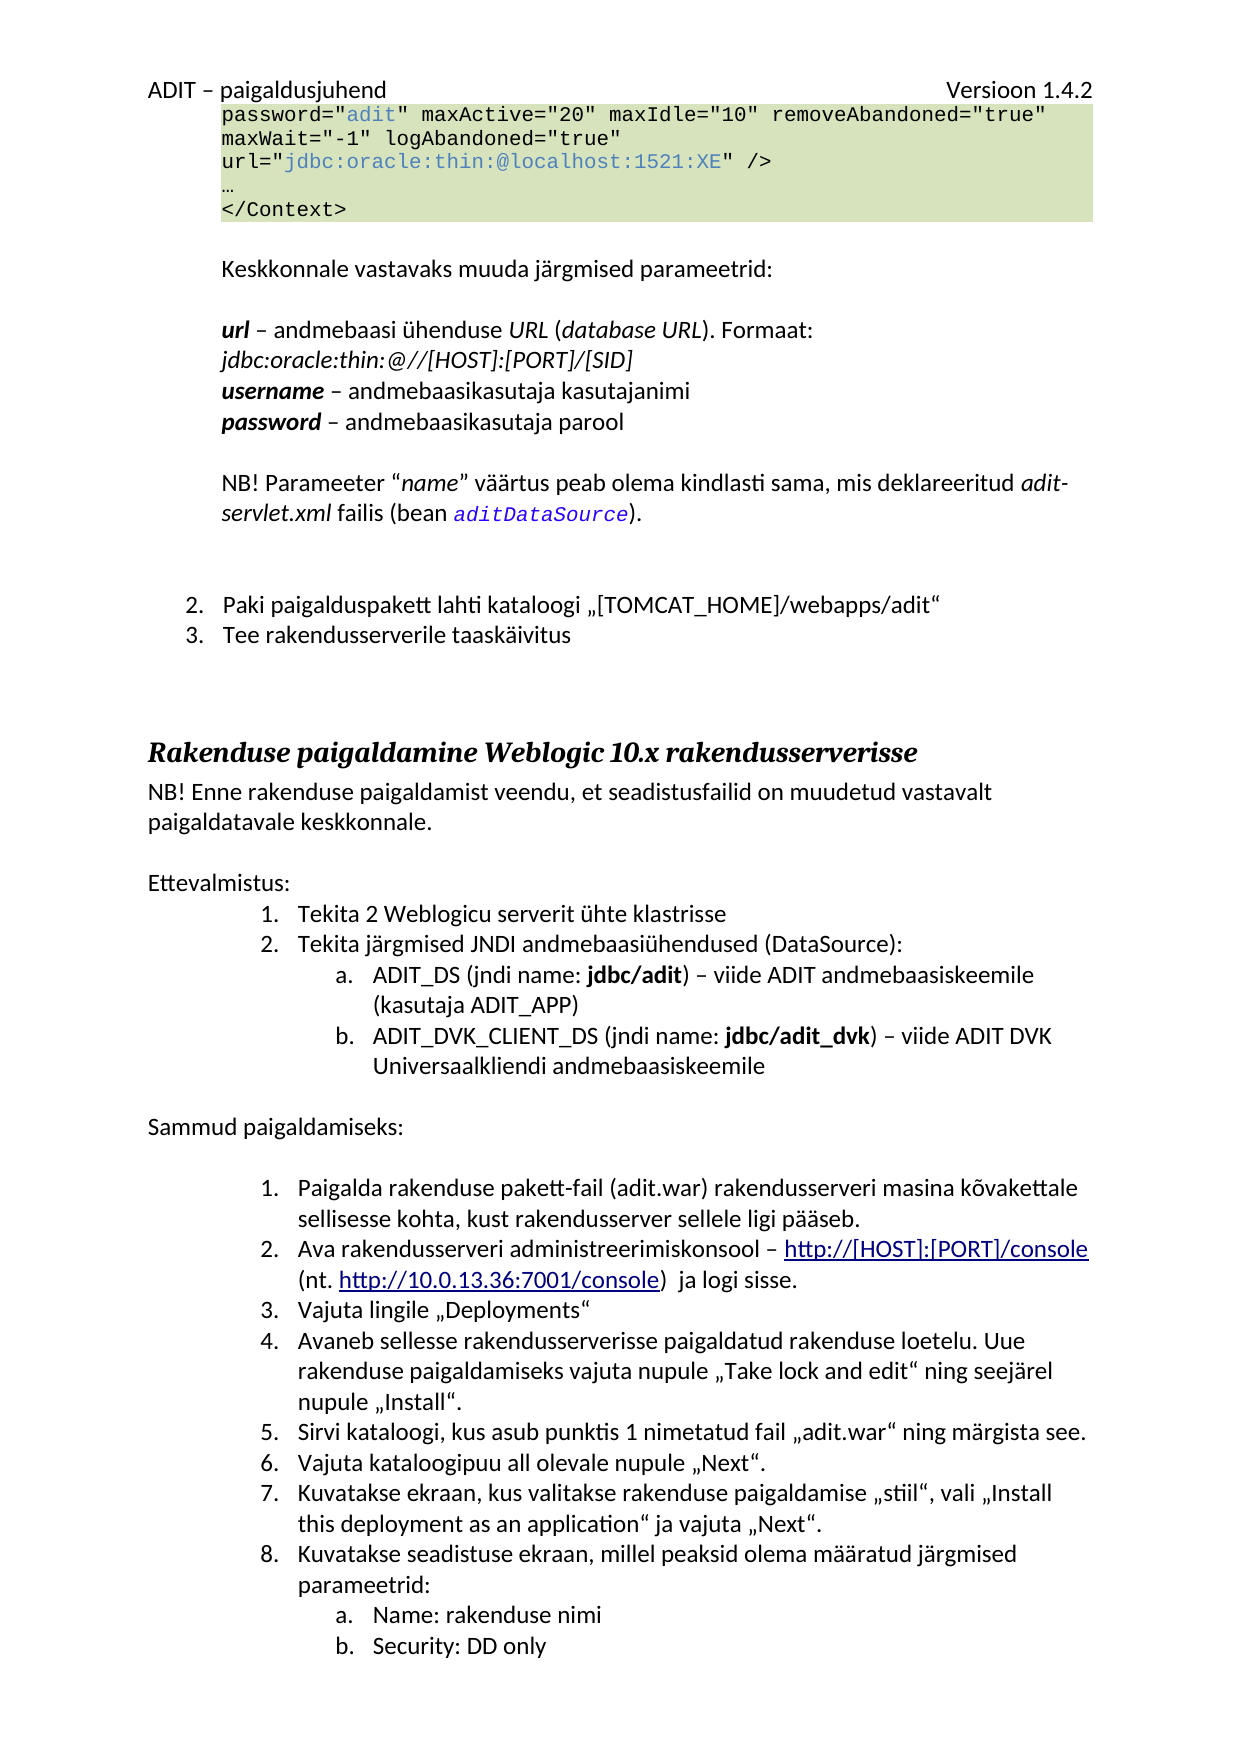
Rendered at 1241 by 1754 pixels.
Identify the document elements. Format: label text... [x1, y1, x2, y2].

text NB! Enne rakenduse paigaldamist veendu, et seadistusfailid on muudetud vastavalt paigaldatavale keskkonnale. [148, 776, 1093, 837]
list ADIT_DS (jndi name: jdbc/adit) – viide ADIT andmebaasiskeemile (kasutaja ADIT_APP) [335, 959, 1093, 1020]
list Name: rakenduse nimi [335, 1600, 1093, 1630]
list Security: DD only [335, 1630, 1093, 1661]
list Kuvatakse ekraan, kus valitakse rakenduse paigaldamise „stiil“, vali „Install this deployment as an application“ ja vajuta „Next“. [260, 1478, 1093, 1539]
text Ettevalmistus: [148, 867, 1093, 898]
list Ava rakendusserveri administreerimiskonsool – http://[HOST]:[PORT]/console (nt. http://10.0.13.36:7001/console) ja logi sisse. [260, 1233, 1093, 1294]
list Tekita 2 Weblogicu serverit ühte klastrisse [260, 898, 1093, 928]
list Tee rakendusserverile taaskäivitus [185, 619, 1093, 650]
list Kuvatakse seadistuse ekraan, millel peaksid olema määratud järgmised parameetrid: [260, 1539, 1093, 1600]
list Vajuta lingile „Deployments“ [260, 1294, 1093, 1325]
text password – andmebaasikasutaja parool [221, 406, 1093, 436]
list Avaneb sellesse rakendusserverisse paigaldatud rakenduse loetelu. Uue rakenduse paigaldamiseks vajuta nupule „Take lock and edit“ ning seejärel nupule „Install“. [260, 1325, 1093, 1417]
list ADIT_DVK_CLIENT_DS (jndi name: jdbc/adit_dvk) – viide ADIT DVK Universaalkliendi andmebaasiskeemile [335, 1020, 1093, 1081]
list Paigalda rakenduse pakett-fail (adit.war) rakendusserveri masina kõvakettale sellisesse kohta, kust rakendusserver sellele ligi pääseb. [260, 1172, 1093, 1233]
text Sammud paigaldamiseks: [148, 1111, 1093, 1142]
subtitle Rakenduse paigaldamine Weblogic 10.x rakendusserverisse [148, 736, 1093, 769]
list Paki paigalduspakett lahti kataloogi „[TOMCAT_HOME]/webapps/adit“ [185, 589, 1093, 619]
text username – andmebaasikasutaja kasutajanimi [221, 375, 1093, 406]
text Keskkonnale vastavaks muuda järgmised parameetrid: [221, 253, 1093, 283]
text NB! Parameeter “name” väärtus peab olema kindlasti sama, mis deklareeritud adit-servlet.xml failis (bean aditDataSource). [221, 467, 1093, 528]
list Vajuta kataloogipuu all olevale nupule „Next“. [260, 1447, 1093, 1478]
text … [221, 175, 1093, 199]
text </Context> [221, 199, 1093, 222]
text password="adit" maxActive="20" maxIdle="10" removeAbandoned="true" maxWait="-1" logAbandoned="true" url="jdbc:oracle:thin:@localhost:1521:XE" /> [221, 104, 1093, 175]
text url – andmebaasi ühenduse URL (database URL). Formaat: jdbc:oracle:thin:@//[HOST]:[PORT]/[SID] [221, 314, 1093, 375]
list Tekita järgmised JNDI andmebaasiühendused (DataSource): [260, 928, 1093, 959]
list Sirvi kataloogi, kus asub punktis 1 nimetatud fail „adit.war“ ning märgista see. [260, 1417, 1093, 1447]
